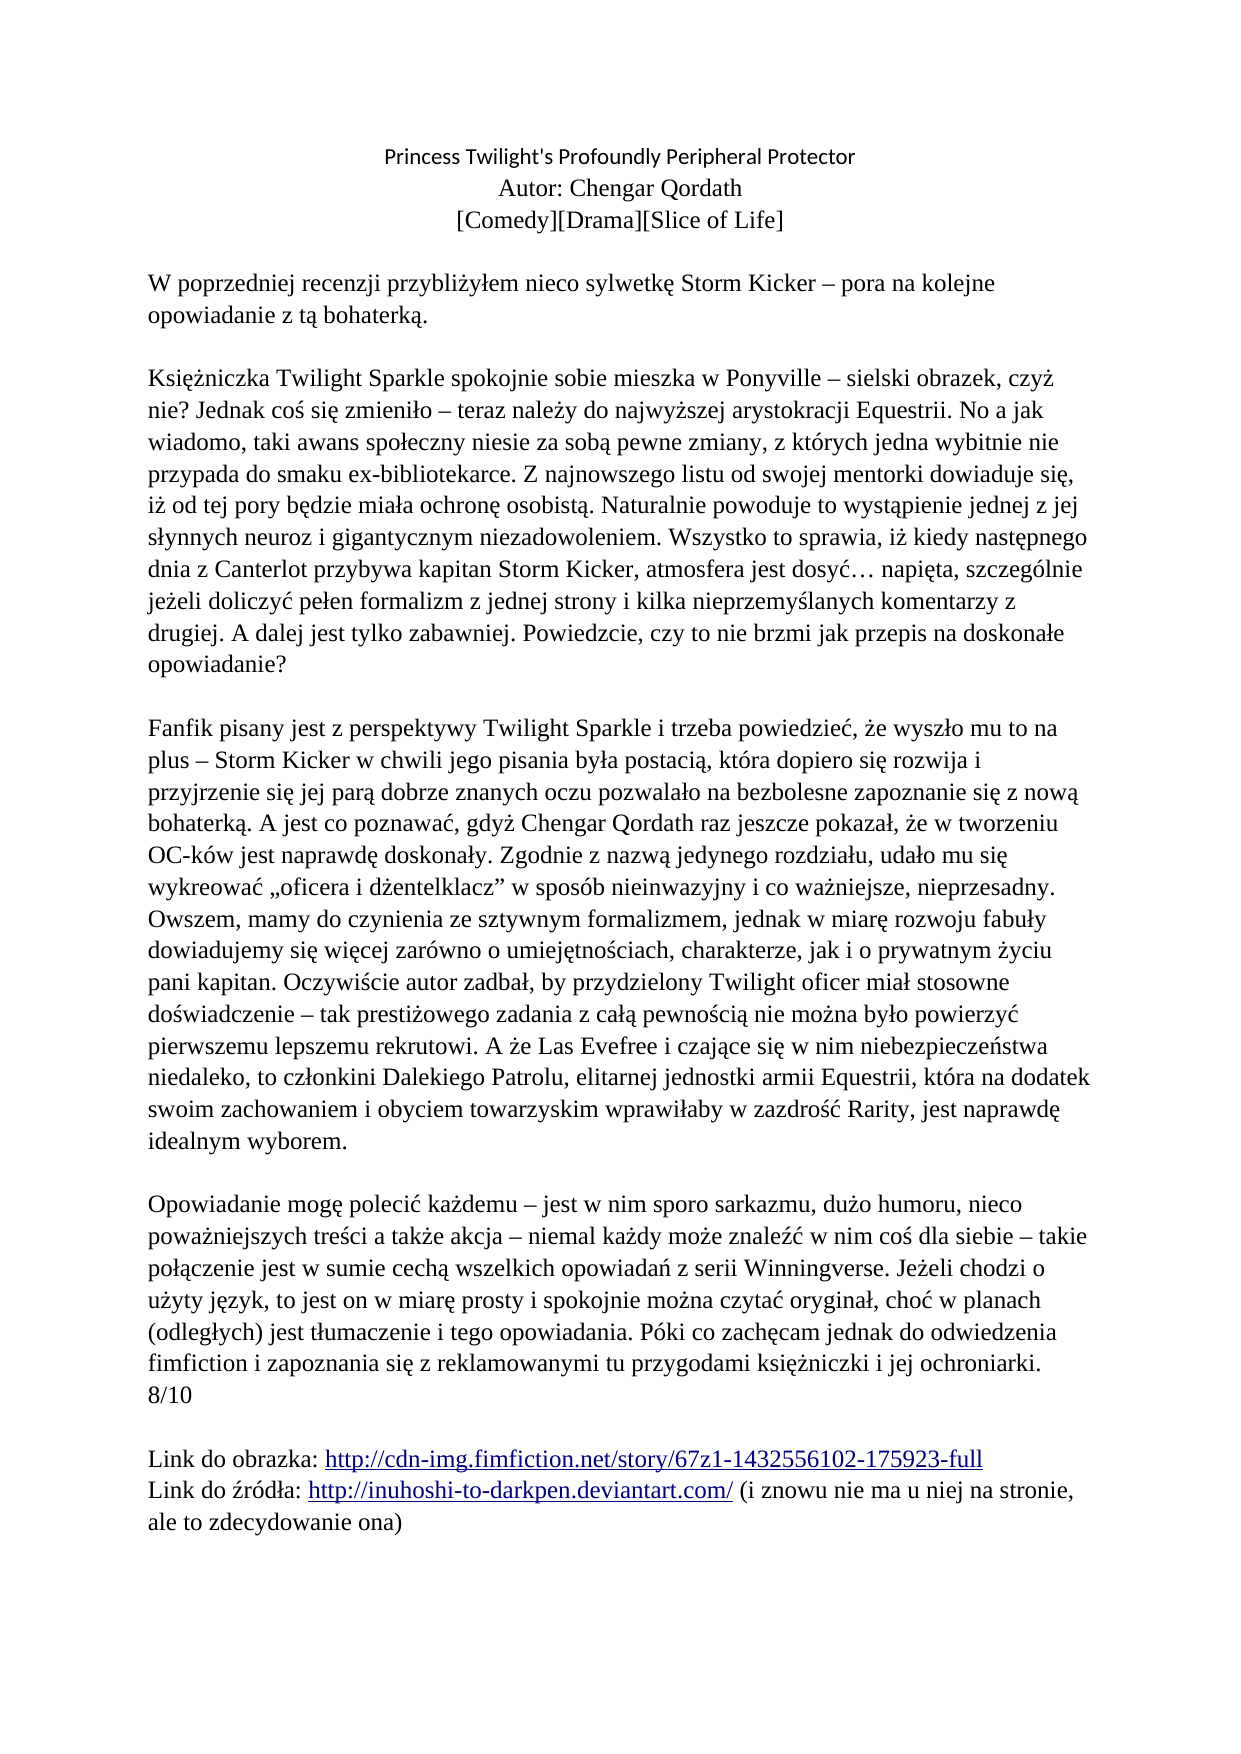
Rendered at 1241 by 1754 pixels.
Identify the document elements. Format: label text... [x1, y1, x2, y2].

text [Comedy][Drama][Slice of Life] [148, 206, 1093, 233]
text Księżniczka Twilight Sparkle spokojnie sobie mieszka w Ponyville – sielski obrazek, czyż nie? Jednak coś się zmieniło – teraz należy do najwyższej arystokracji Equestrii. No a jak wiadomo, taki awans społeczny niesie za sobą pewne zmiany, z których jedna wybitnie nie przypada do smaku ex-bibliotekarce. Z najnowszego listu od swojej mentorki dowiaduje się, iż od tej pory będzie miała ochronę osobistą. Naturalnie powoduje to wystąpienie jednej z jej słynnych neuroz i gigantycznym niezadowoleniem. Wszystko to sprawia, iż kiedy następnego dnia z Canterlot przybywa kapitan Storm Kicker, atmosfera jest dosyć… napięta, szczególnie jeżeli doliczyć pełen formalizm z jednej strony i kilka nieprzemyślanych komentarzy z drugiej. A dalej jest tylko zabawniej. Powiedzcie, czy to nie brzmi jak przepis na doskonałe opowiadanie? [148, 364, 1093, 678]
text Fanfik pisany jest z perspektywy Twilight Sparkle i trzeba powiedzieć, że wyszło mu to na plus – Storm Kicker w chwili jego pisania była postacią, która dopiero się rozwija i przyjrzenie się jej parą dobrze znanych oczu pozwalało na bezbolesne zapoznanie się z nową bohaterką. A jest co poznawać, gdyż Chengar Qordath raz jeszcze pokazał, że w tworzeniu OC-ków jest naprawdę doskonały. Zgodnie z nazwą jedynego rozdziału, udało mu się wykreować „oficera i dżentelklacz” w sposób nieinwazyjny i co ważniejsze, nieprzesadny. Owszem, mamy do czynienia ze sztywnym formalizmem, jednak w miarę rozwoju fabuły dowiadujemy się więcej zarówno o umiejętnościach, charakterze, jak i o prywatnym życiu pani kapitan. Oczywiście autor zadbał, by przydzielony Twilight oficer miał stosowne doświadczenie – tak prestiżowego zadania z całą pewnością nie można było powierzyć pierwszemu lepszemu rekrutowi. A że Las Evefree i czające się w nim niebezpieczeństwa niedaleko, to członkini Dalekiego Patrolu, elitarnej jednostki armii Equestrii, która na dodatek swoim zachowaniem i obyciem towarzyskim wprawiłaby w zazdrość Rarity, jest naprawdę idealnym wyborem. [148, 714, 1093, 1155]
text Link do źródła: http://inuhoshi-to-darkpen.deviantart.com/ (i znowu nie ma u niej na stronie, ale to zdecydowanie ona) [148, 1477, 1093, 1536]
text Princess Twilight's Profoundly Peripheral Protector [148, 148, 1093, 171]
text Opowiadanie mogę polecić każdemu – jest w nim sporo sarkazmu, dużo humoru, nieco poważniejszych treści a także akcja – niemal każdy może znaleźć w nim coś dla siebie – takie połączenie jest w sumie cechą wszelkich opowiadań z serii Winningverse. Jeżeli chodzi o użyty język, to jest on w miarę prosty i spokojnie można czytać oryginał, choć w planach (odległych) jest tłumaczenie i tego opowiadania. Póki co zachęcam jednak do odwiedzenia fimfiction i zapoznania się z reklamowanymi tu przygodami księżniczki i jej ochroniarki. 8/10 [148, 1191, 1093, 1409]
text W poprzedniej recenzji przybliżyłem nieco sylwetkę Storm Kicker – pora na kolejne opowiadanie z tą bohaterką. [148, 269, 1093, 329]
text Link do obrazka: http://cdn-img.fimfiction.net/story/67z1-1432556102-175923-full [148, 1445, 1093, 1472]
text Autor: Chengar Qordath [148, 174, 1093, 202]
